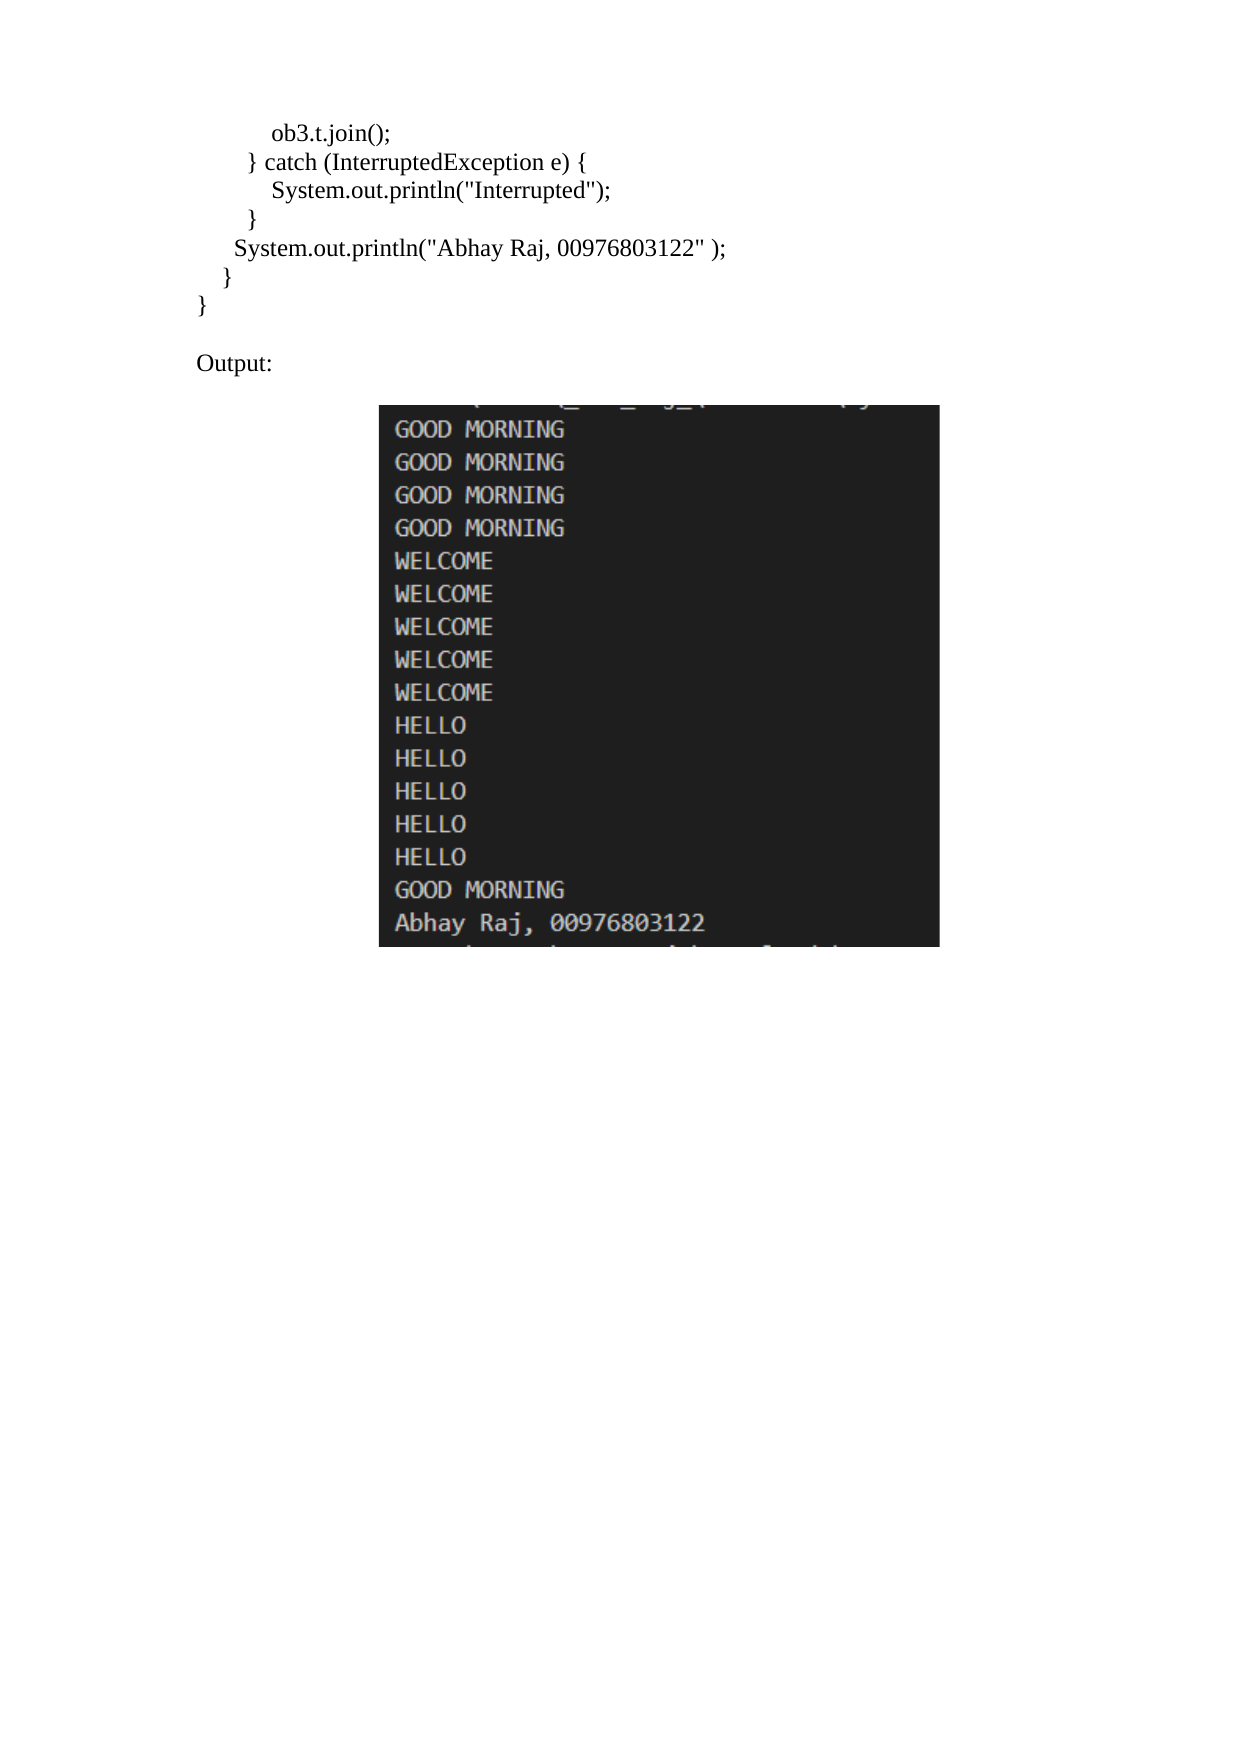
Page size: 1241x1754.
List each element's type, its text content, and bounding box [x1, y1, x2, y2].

text ob3.t.join(); } catch (InterruptedException e) { System.out.println("Interrupted"); } [196, 118, 1122, 233]
picture [378, 405, 940, 947]
text System.out.println("Abhay Raj, 00976803122" ); } } [196, 233, 1122, 348]
text Output: [196, 348, 1122, 377]
